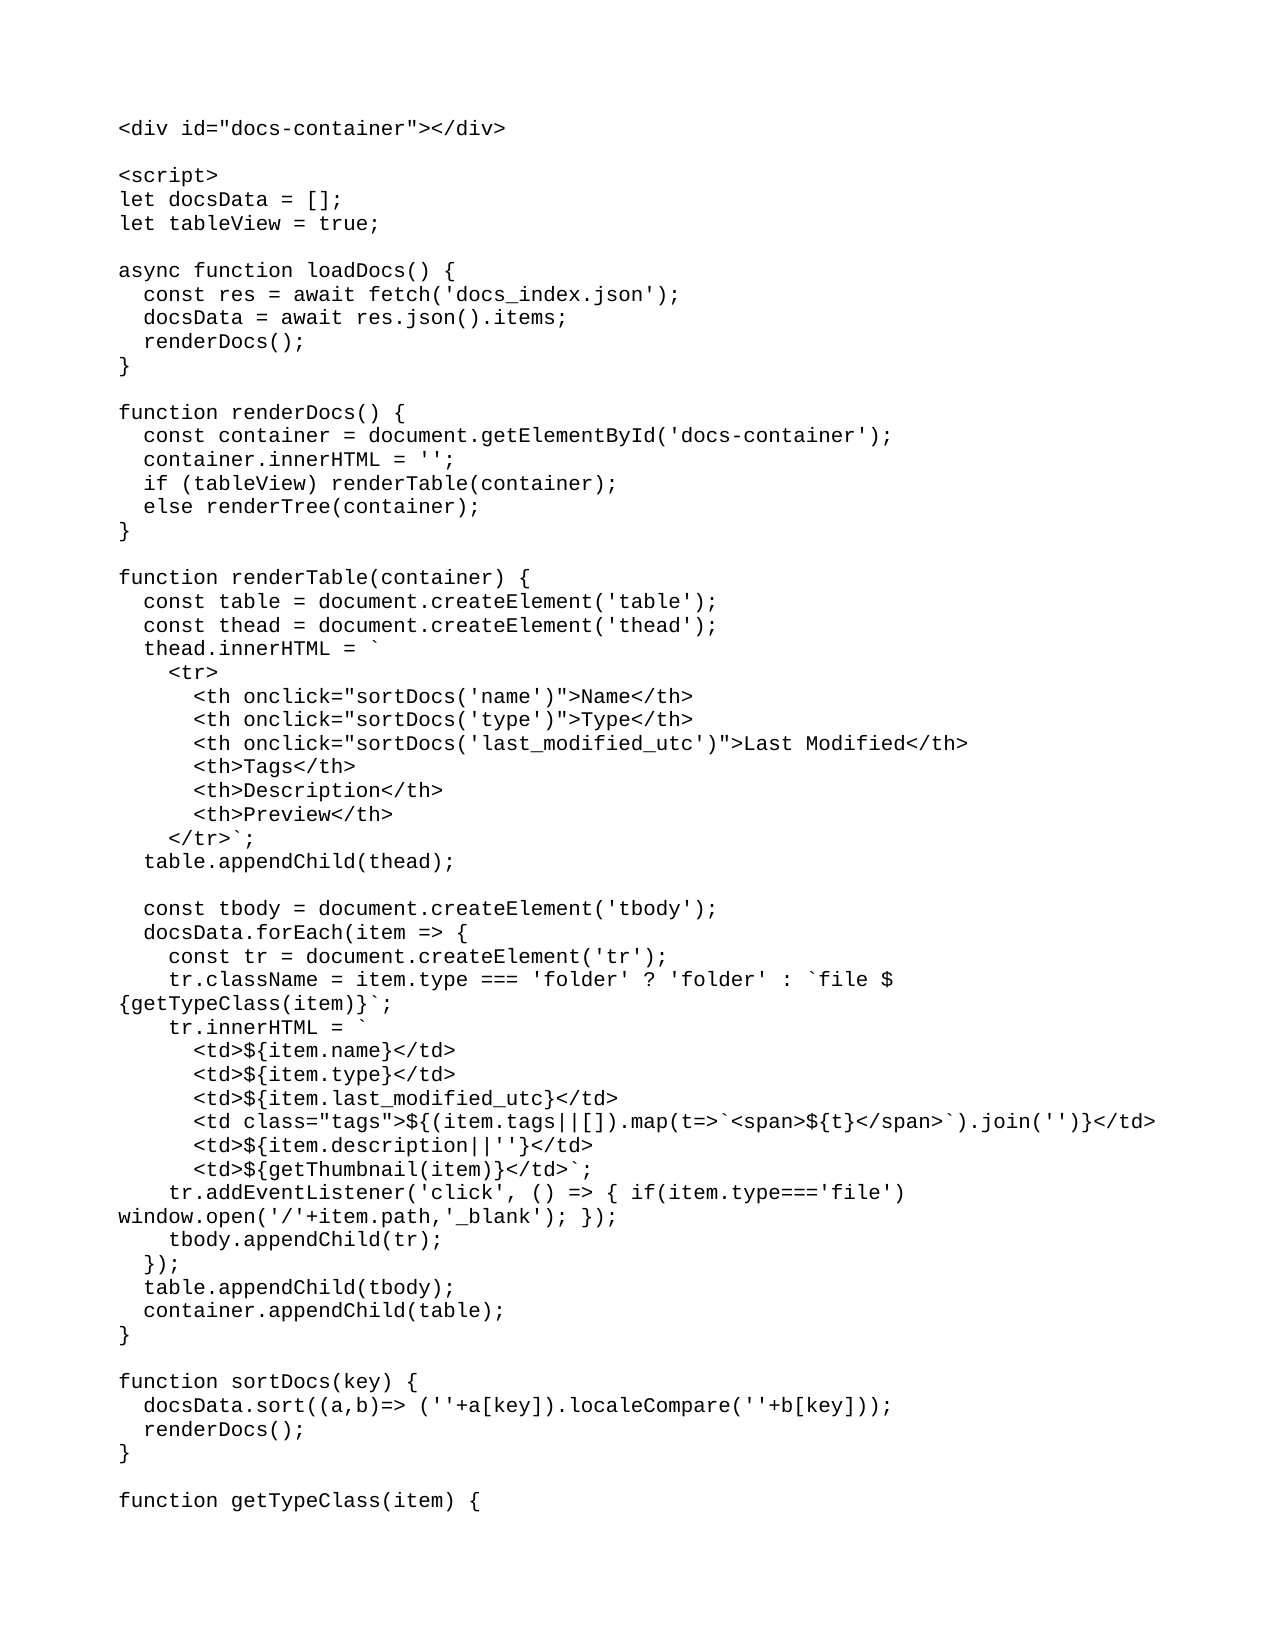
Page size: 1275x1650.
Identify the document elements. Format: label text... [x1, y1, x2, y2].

text <td>${item.name}</td> [118, 1040, 1157, 1064]
text let docsData = []; [118, 189, 1157, 213]
text } [118, 354, 1157, 378]
text <td>${getThumbnail(item)}</td>`; [118, 1158, 1157, 1182]
text function sortDocs(key) { [118, 1371, 1157, 1395]
text tbody.appendChild(tr); [118, 1229, 1157, 1253]
text } [118, 1324, 1157, 1348]
text function renderTable(container) { [118, 567, 1157, 591]
text <script> [118, 165, 1157, 189]
text tr.addEventListener('click', () => { if(item.type==='file') window.open('/'+item.path,'_blank'); }); [118, 1182, 1157, 1229]
text <th>Tags</th> [118, 757, 1157, 780]
text <th onclick="sortDocs('name')">Name</th> [118, 686, 1157, 709]
text const table = document.createElement('table'); [118, 591, 1157, 615]
text } [118, 1442, 1157, 1466]
text const thead = document.createElement('thead'); [118, 615, 1157, 638]
text const res = await fetch('docs_index.json'); [118, 284, 1157, 307]
text docsData.sort((a,b)=> (''+a[key]).localeCompare(''+b[key])); [118, 1395, 1157, 1419]
text const container = document.getElementById('docs-container'); [118, 426, 1157, 449]
text <td>${item.type}</td> [118, 1064, 1157, 1088]
text else renderTree(container); [118, 496, 1157, 520]
text table.appendChild(tbody); [118, 1277, 1157, 1300]
text }); [118, 1253, 1157, 1277]
text <th>Description</th> [118, 780, 1157, 804]
text docsData.forEach(item => { [118, 922, 1157, 946]
text container.appendChild(table); [118, 1300, 1157, 1324]
text table.appendChild(thead); [118, 851, 1157, 875]
text container.innerHTML = ''; [118, 449, 1157, 473]
text <td>${item.last_modified_utc}</td> [118, 1088, 1157, 1111]
text function renderDocs() { [118, 402, 1157, 426]
text thead.innerHTML = ` [118, 638, 1157, 662]
text docsData = await res.json().items; [118, 307, 1157, 331]
text const tr = document.createElement('tr'); [118, 946, 1157, 969]
text function getTypeClass(item) { [118, 1489, 1157, 1513]
text renderDocs(); [118, 331, 1157, 354]
text <tr> [118, 662, 1157, 686]
text const tbody = document.createElement('tbody'); [118, 898, 1157, 922]
text <th onclick="sortDocs('type')">Type</th> [118, 709, 1157, 733]
text <div id="docs-container"></div> [118, 118, 1157, 142]
text if (tableView) renderTable(container); [118, 473, 1157, 496]
text </tr>`; [118, 827, 1157, 851]
text <td>${item.description||''}</td> [118, 1135, 1157, 1158]
text let tableView = true; [118, 213, 1157, 236]
text tr.className = item.type === 'folder' ? 'folder' : `file ${getTypeClass(item)}`; [118, 969, 1157, 1017]
text renderDocs(); [118, 1419, 1157, 1442]
text tr.innerHTML = ` [118, 1017, 1157, 1040]
text <th onclick="sortDocs('last_modified_utc')">Last Modified</th> [118, 733, 1157, 757]
text async function loadDocs() { [118, 260, 1157, 284]
text <th>Preview</th> [118, 804, 1157, 827]
text <td class="tags">${(item.tags||[]).map(t=>`<span>${t}</span>`).join('')}</td> [118, 1111, 1157, 1135]
text } [118, 520, 1157, 544]
